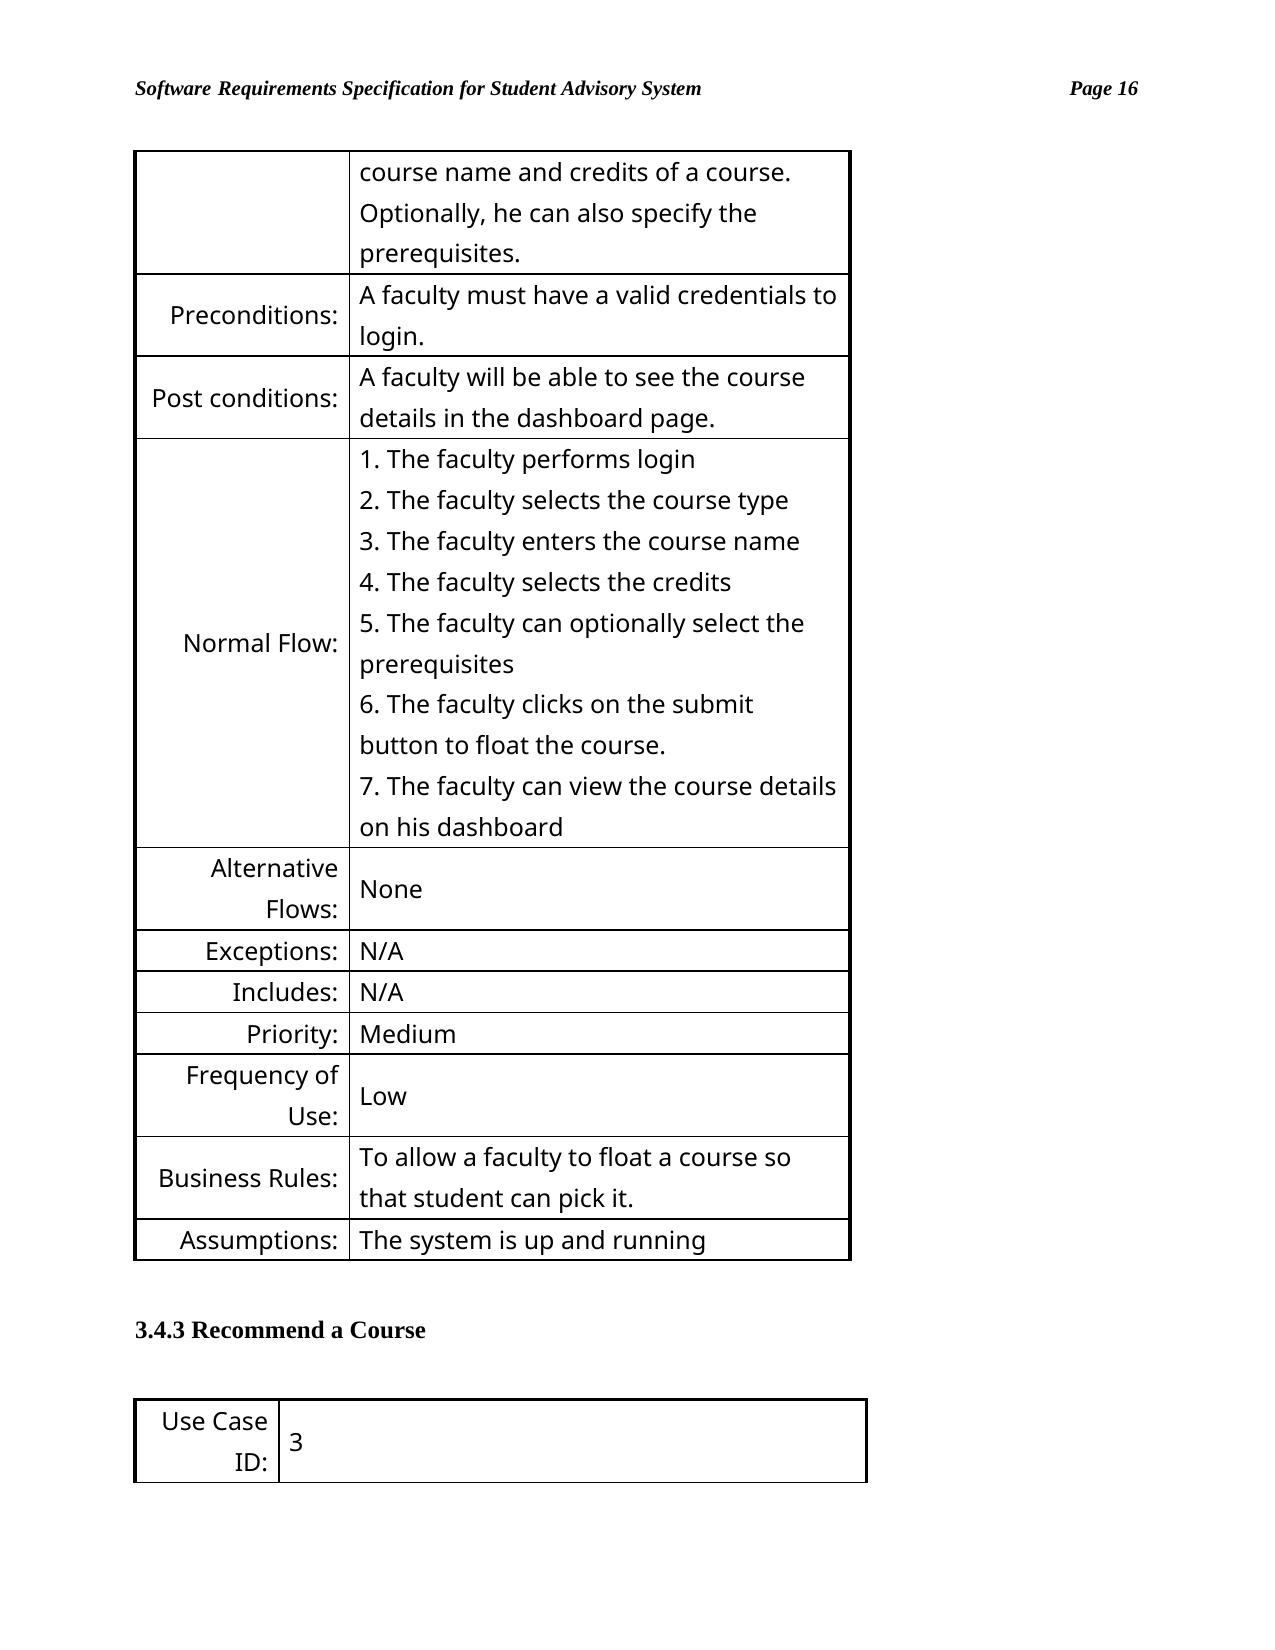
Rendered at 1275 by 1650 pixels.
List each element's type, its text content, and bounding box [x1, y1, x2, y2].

table_cell A faculty must have a valid credentials to login. [350, 275, 848, 355]
table_cell None [350, 848, 848, 929]
table_cell Priority: [137, 1013, 349, 1053]
table_cell [137, 152, 349, 273]
table_cell N/A [350, 931, 848, 970]
table_cell course name and credits of a course. Optionally, he can also specify the prerequisites. [350, 152, 848, 273]
table_cell Alternative Flows: [137, 848, 349, 929]
table_header 3 [280, 1401, 865, 1482]
table_cell Normal Flow: [137, 439, 349, 847]
table_cell A faculty will be able to see the course details in the dashboard page. [350, 357, 848, 438]
table_cell The system is up and running [350, 1220, 848, 1259]
table_cell Frequency of Use: [137, 1055, 349, 1136]
table_cell Includes: [137, 972, 349, 1012]
table_cell Assumptions: [137, 1220, 349, 1259]
table_cell Low [350, 1055, 848, 1136]
subtitle 3.4.3 Recommend a Course [135, 1315, 1140, 1344]
table_cell To allow a faculty to float a course so that student can pick it. [350, 1137, 848, 1218]
table_header Use Case ID: [137, 1401, 278, 1482]
table_cell Business Rules: [137, 1137, 349, 1218]
table_cell 1. The faculty performs login 2. The faculty selects the course type 3. The faculty enters the course name 4. The faculty selects the credits 5. The faculty can optionally select the prerequisites 6. The faculty clicks on the submit button to float the course. 7. The faculty can view the course details on his dashboard [350, 439, 848, 847]
table_cell N/A [350, 972, 848, 1012]
table_cell Post conditions: [137, 357, 349, 438]
table_cell Exceptions: [137, 931, 349, 970]
table_cell Preconditions: [137, 275, 349, 355]
table_cell Medium [350, 1013, 848, 1053]
